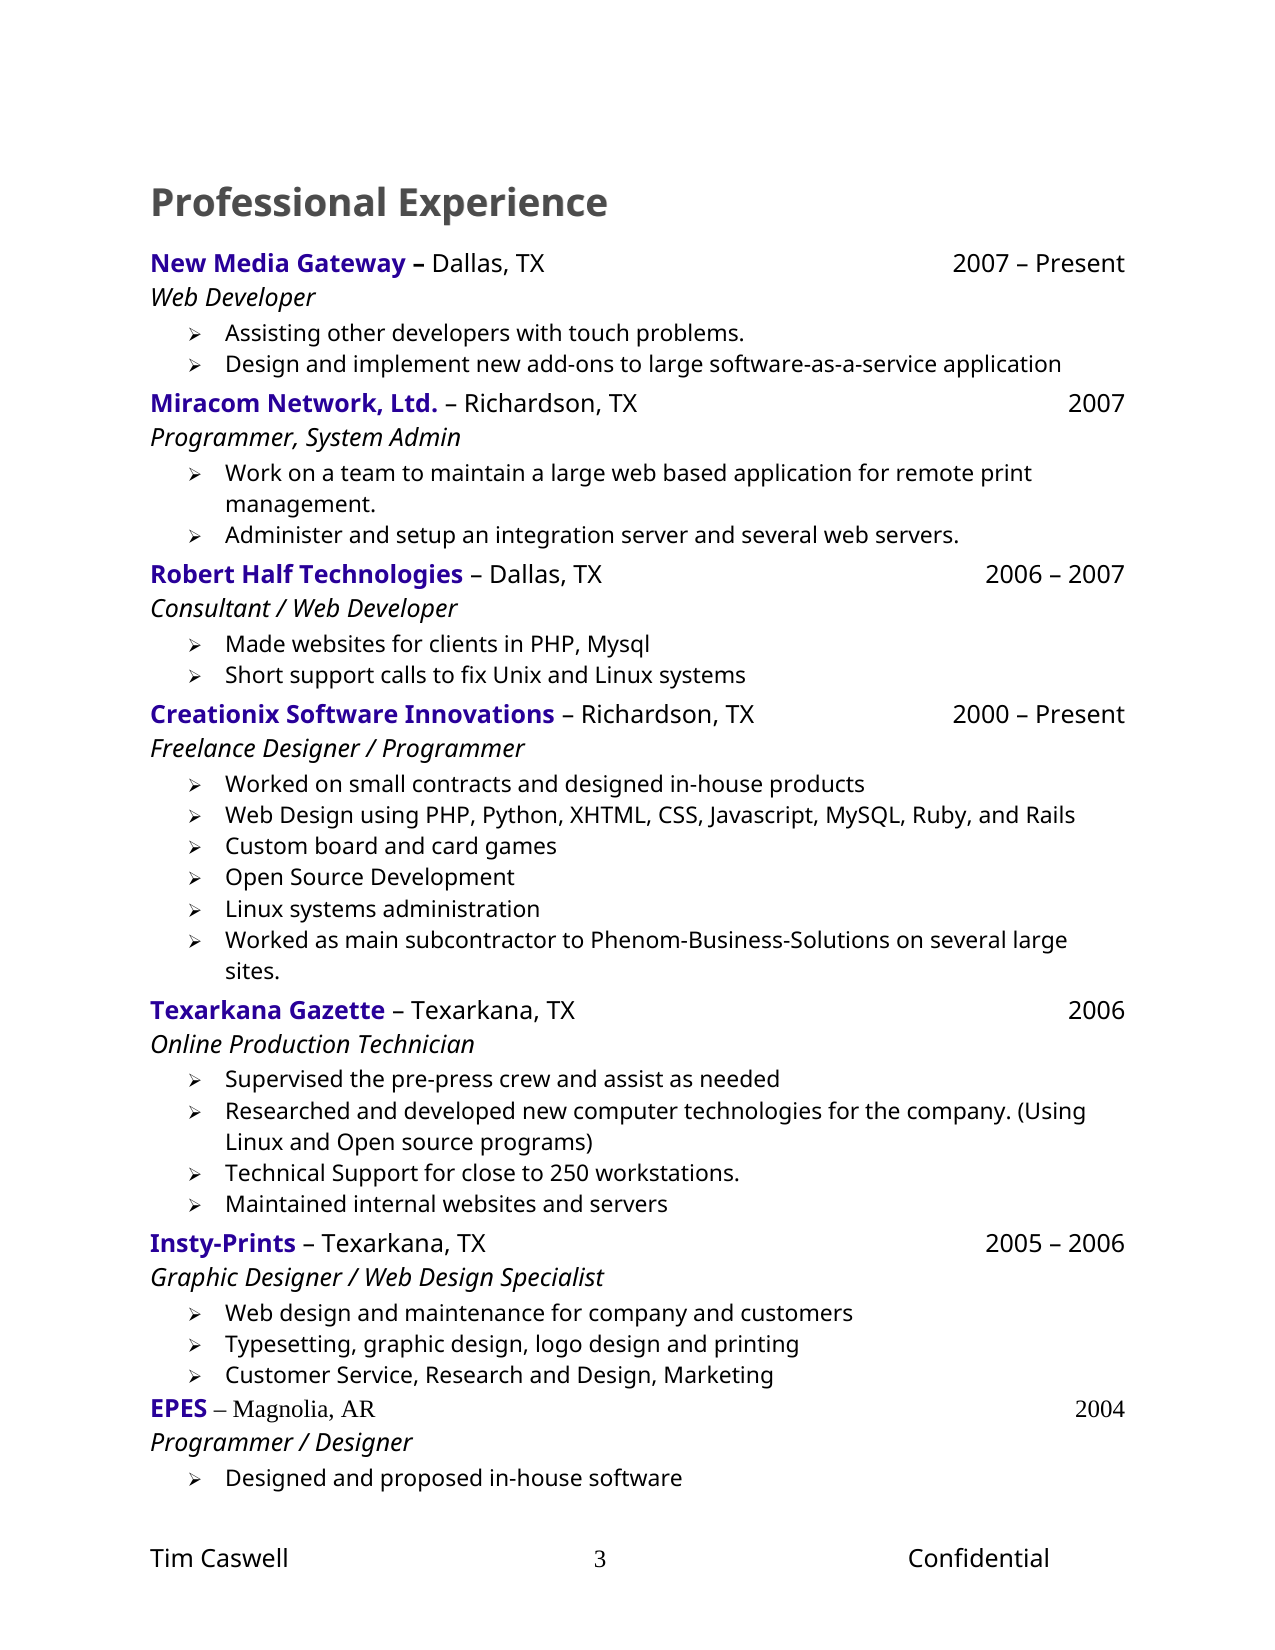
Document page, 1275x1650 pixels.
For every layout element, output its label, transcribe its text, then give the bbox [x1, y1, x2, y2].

text Texarkana Gazette – Texarkana, TX 2006 [150, 992, 1125, 1026]
title Online Production Technician [150, 1026, 1125, 1060]
title Freelance Designer / Programmer [150, 730, 1125, 764]
list Assisting other developers with touch problems. [187, 317, 1125, 348]
list Worked on small contracts and designed in-house products [187, 767, 1125, 799]
text Miracom Network, Ltd. – Richardson, TX 2007 [150, 386, 1125, 420]
list Made websites for clients in PHP, Mysql [187, 628, 1125, 659]
list Open Source Development [187, 861, 1125, 892]
list Web design and maintenance for company and customers [187, 1297, 1125, 1328]
list Designed and proposed in-house software [187, 1462, 1125, 1493]
text Creationix Software Innovations – Richardson, TX 2000 – Present [150, 696, 1125, 730]
list Technical Support for close to 250 workstations. [187, 1157, 1125, 1188]
list Linux systems administration [187, 892, 1125, 924]
text Robert Half Technologies – Dallas, TX 2006 – 2007 [150, 557, 1125, 591]
title Consultant / Web Developer [150, 591, 1125, 625]
title Web Developer [150, 280, 1125, 314]
list Work on a team to maintain a large web based application for remote print management. [187, 457, 1125, 519]
title Programmer, System Admin [150, 420, 1125, 454]
list Typesetting, graphic design, logo design and printing [187, 1328, 1125, 1359]
list Design and implement new add-ons to large software-as-a-service application [187, 348, 1125, 380]
list Customer Service, Research and Design, Marketing [187, 1359, 1125, 1391]
text Insty-Prints – Texarkana, TX 2005 – 2006 [150, 1226, 1125, 1260]
list Administer and setup an integration server and several web servers. [187, 519, 1125, 551]
title Graphic Designer / Web Design Specialist [150, 1260, 1125, 1294]
subtitle Professional Experience [150, 175, 1125, 227]
list Custom board and card games [187, 830, 1125, 861]
list Short support calls to fix Unix and Linux systems [187, 659, 1125, 690]
text EPES – Magnolia, AR 2004 [150, 1391, 1125, 1425]
list Worked as main subcontractor to Phenom-Business-Solutions on several large sites. [187, 924, 1125, 986]
list Researched and developed new computer technologies for the company. (Using Linux and Open source programs) [187, 1095, 1125, 1157]
list Maintained internal websites and servers [187, 1188, 1125, 1220]
text New Media Gateway – Dallas, TX 2007 – Present [150, 246, 1125, 280]
list Web Design using PHP, Python, XHTML, CSS, Javascript, MySQL, Ruby, and Rails [187, 799, 1125, 830]
list Supervised the pre-press crew and assist as needed [187, 1063, 1125, 1095]
title Programmer / Designer [150, 1425, 1125, 1459]
